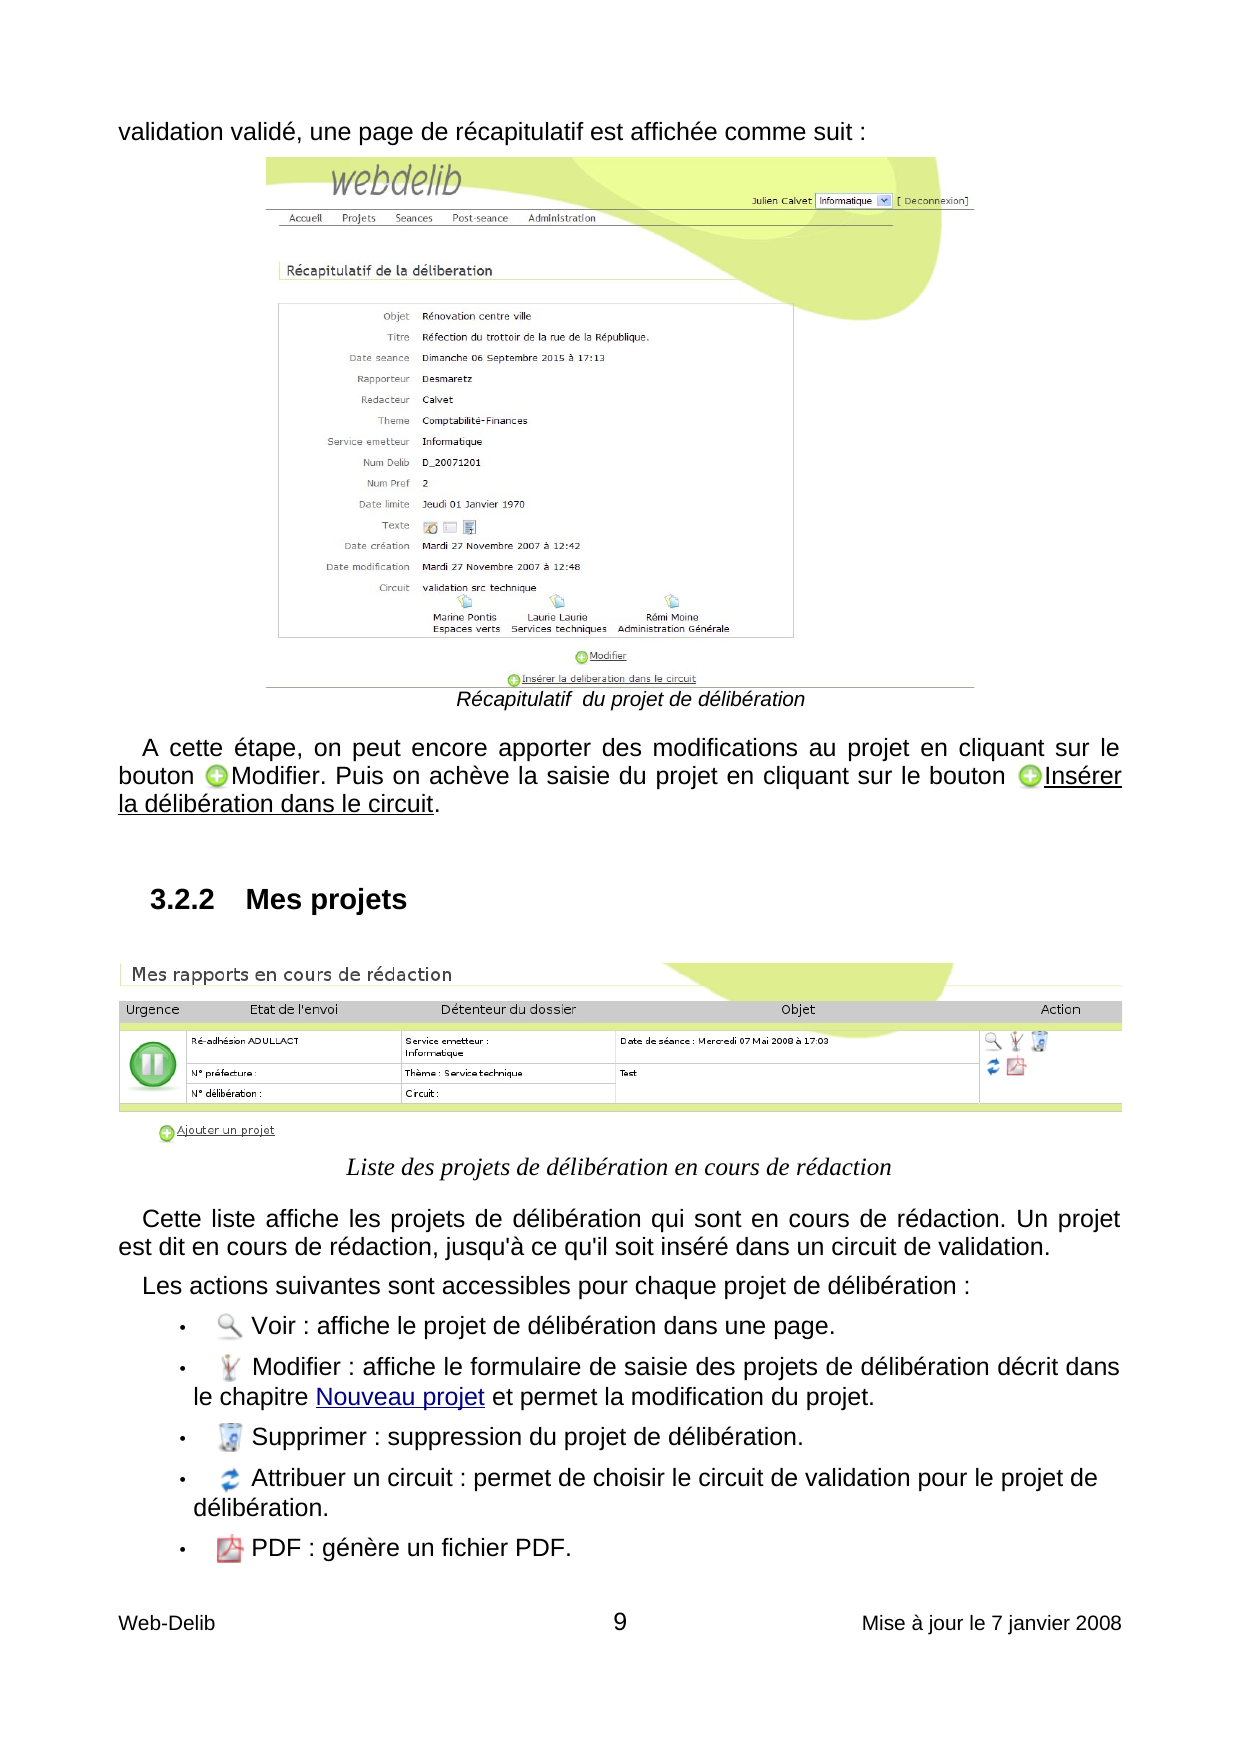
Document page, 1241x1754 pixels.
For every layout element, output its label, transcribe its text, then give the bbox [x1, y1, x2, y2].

text Récapitulatif du projet de délibération [118, 158, 1122, 711]
text Cette liste affiche les projets de délibération qui sont en cours de rédaction. Un projet est dit en cours de rédaction, jusqu'à ce qu'il soit inséré dans un circuit de validation. [118, 1204, 1122, 1260]
list Voir : affiche le projet de délibération dans une page. [156, 1312, 216, 1341]
subtitle Mes projets [118, 883, 1122, 915]
picture [118, 952, 1123, 1154]
list PDF : génère un fichier PDF. [156, 1534, 216, 1563]
picture [216, 1354, 245, 1382]
list Attribuer un circuit : permet de choisir le circuit de validation pour le projet de délibération. [156, 1464, 1122, 1522]
picture [203, 762, 231, 790]
text validation validé, une page de récapitulatif est affichée comme suit : [118, 118, 1122, 146]
text A cette étape, on peut encore apporter des modifications au projet en cliquant sur le bouton Modifier. Puis on achève la saisie du projet en cliquant sur le bouton Insérer la délibération dans le circuit. [118, 734, 1122, 818]
picture [1016, 762, 1045, 790]
list PDF : génère un fichier PDF. [245, 1534, 1122, 1563]
list Modifier : affiche le formulaire de saisie des projets de délibération décrit dans le chapitre Nouveau projet et permet la modification du projet. [156, 1353, 1122, 1411]
text [118, 939, 1122, 952]
list Voir : affiche le projet de délibération dans une page. [245, 1312, 1122, 1341]
picture [216, 1423, 245, 1452]
picture [216, 1312, 245, 1341]
picture [216, 1534, 245, 1563]
text Les actions suivantes sont accessibles pour chaque projet de délibération : [118, 1272, 1122, 1300]
list Supprimer : suppression du projet de délibération. [245, 1423, 1122, 1452]
picture [216, 1465, 245, 1493]
text Liste des projets de délibération en cours de rédaction [118, 1154, 1122, 1181]
picture [265, 157, 975, 688]
list Supprimer : suppression du projet de délibération. [156, 1423, 216, 1452]
